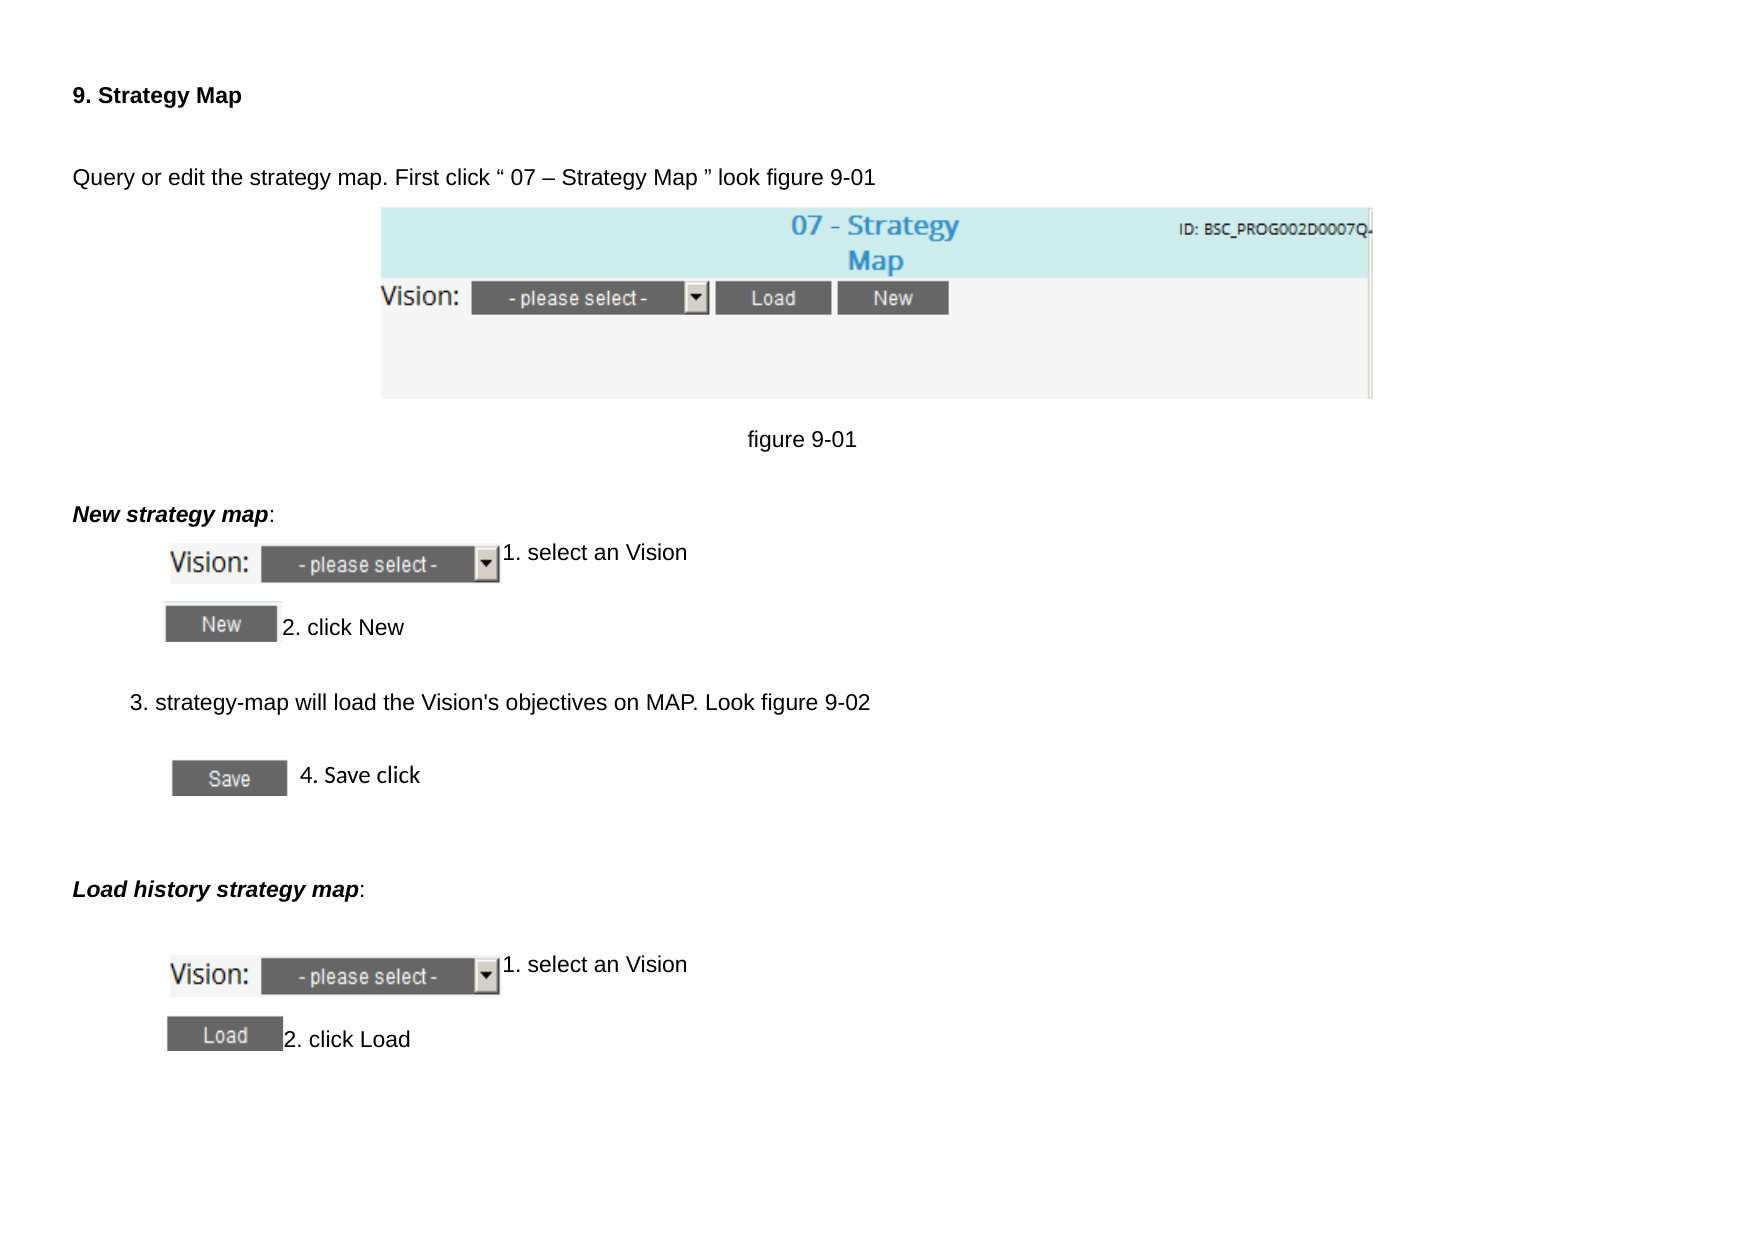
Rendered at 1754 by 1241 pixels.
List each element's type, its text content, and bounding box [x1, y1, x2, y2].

text Query or edit the strategy map. First click “ 07 – Strategy Map ” look figure 9-01 [72, 158, 1679, 196]
text 1. select an Vision [72, 533, 1679, 571]
text 2. click Load [72, 1021, 1679, 1058]
text Load history strategy map: [72, 871, 1679, 908]
text figure 9-01 [72, 421, 1679, 458]
text 4. Save click [72, 758, 1679, 796]
text 3. strategy-map will load the Vision's objectives on MAP. Look figure 9-02 [72, 683, 1679, 721]
text 1. select an Vision [72, 946, 1679, 983]
text New strategy map: [72, 496, 1679, 533]
text 2. click New [72, 608, 1679, 646]
subtitle 9. Strategy Map [72, 76, 1679, 114]
